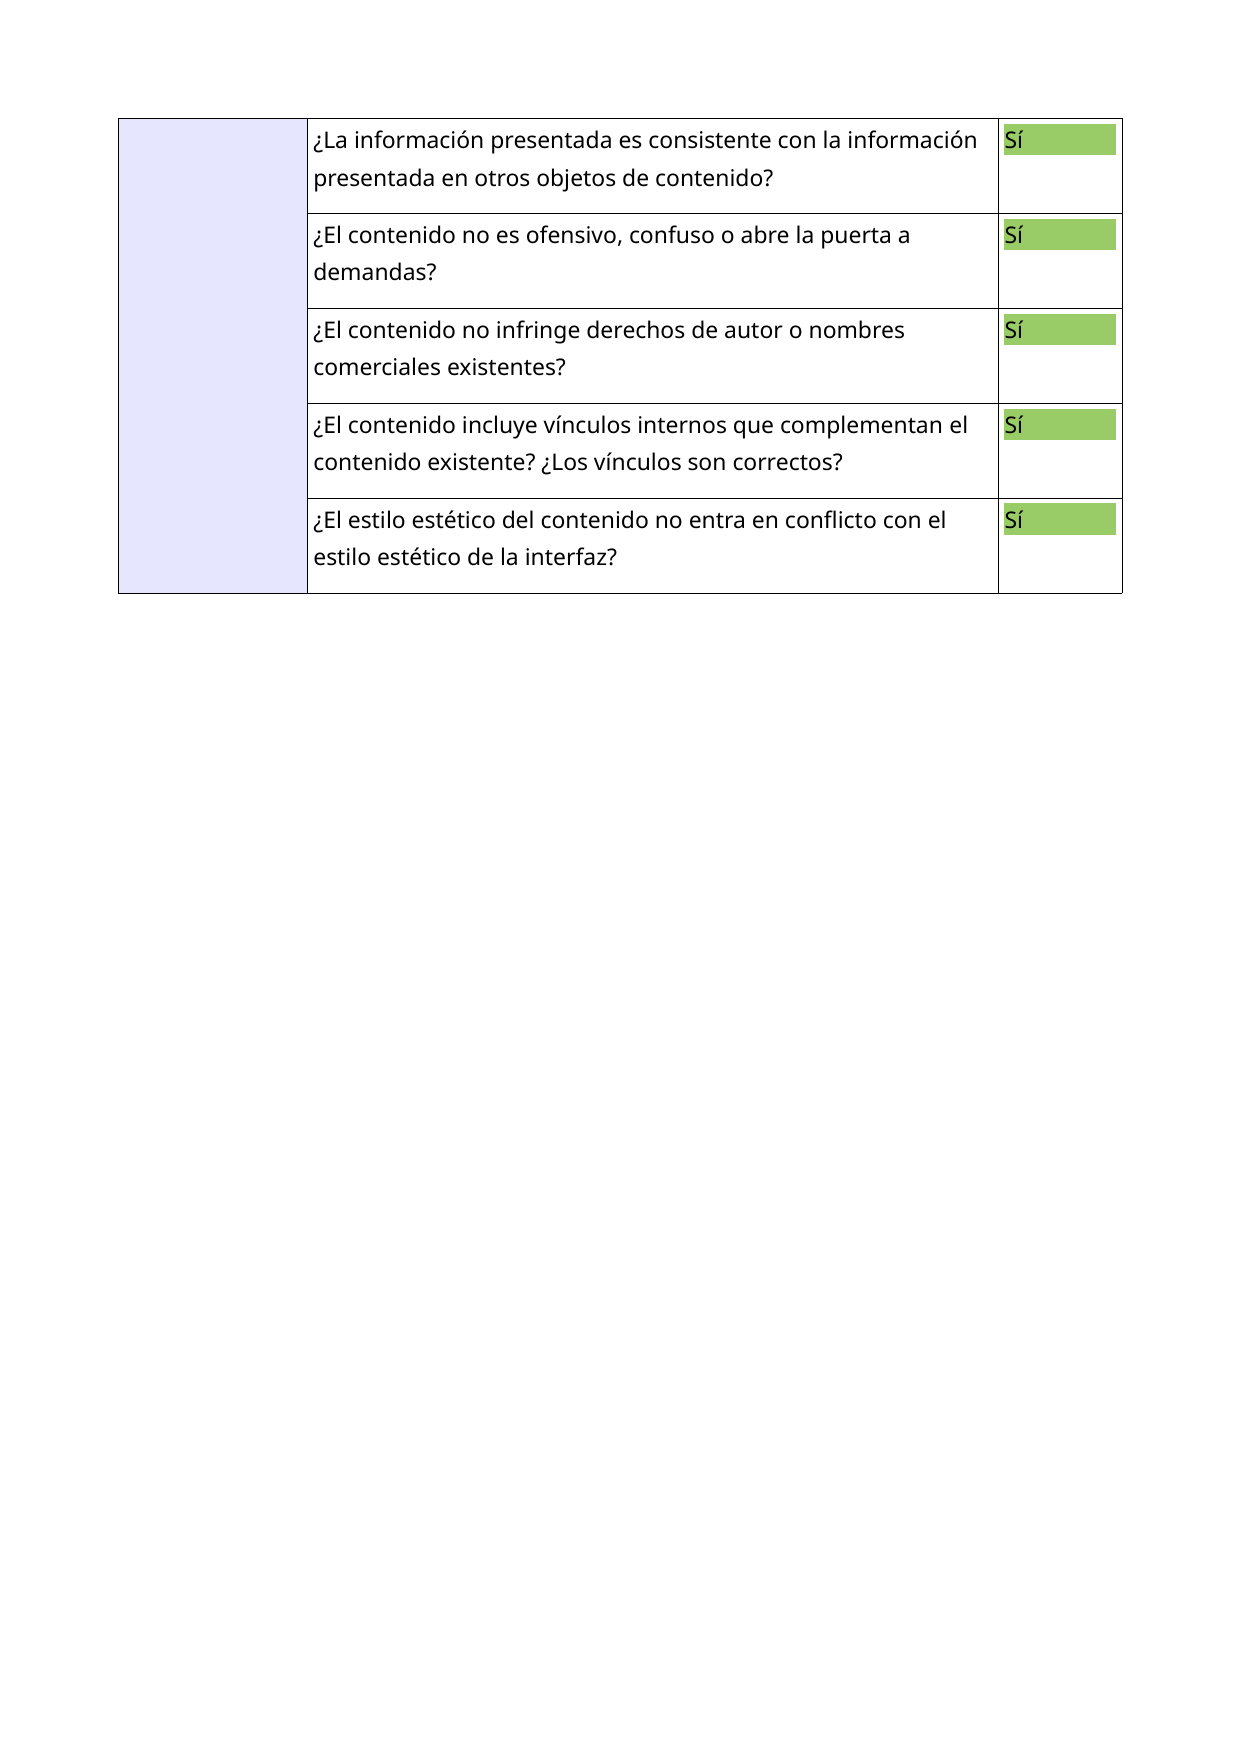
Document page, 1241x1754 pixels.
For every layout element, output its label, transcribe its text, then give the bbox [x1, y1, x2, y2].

table_cell Sí [999, 499, 1122, 593]
table_cell [119, 119, 307, 593]
table_cell ¿El contenido no infringe derechos de autor o nombres comerciales existentes? [308, 309, 998, 403]
table_cell ¿El contenido incluye vínculos internos que complementan el contenido existente? ¿Los vínculos son correctos? [308, 404, 998, 498]
table_cell ¿El estilo estético del contenido no entra en conflicto con el estilo estético de la interfaz? [308, 499, 998, 593]
table_cell Sí [999, 309, 1122, 403]
table_cell Sí [999, 214, 1122, 308]
table_cell ¿El contenido no es ofensivo, confuso o abre la puerta a demandas? [308, 214, 998, 308]
table_cell Sí [999, 404, 1122, 498]
table_cell Sí [999, 119, 1122, 213]
table_cell ¿La información presentada es consistente con la información presentada en otros objetos de contenido? [308, 119, 998, 213]
